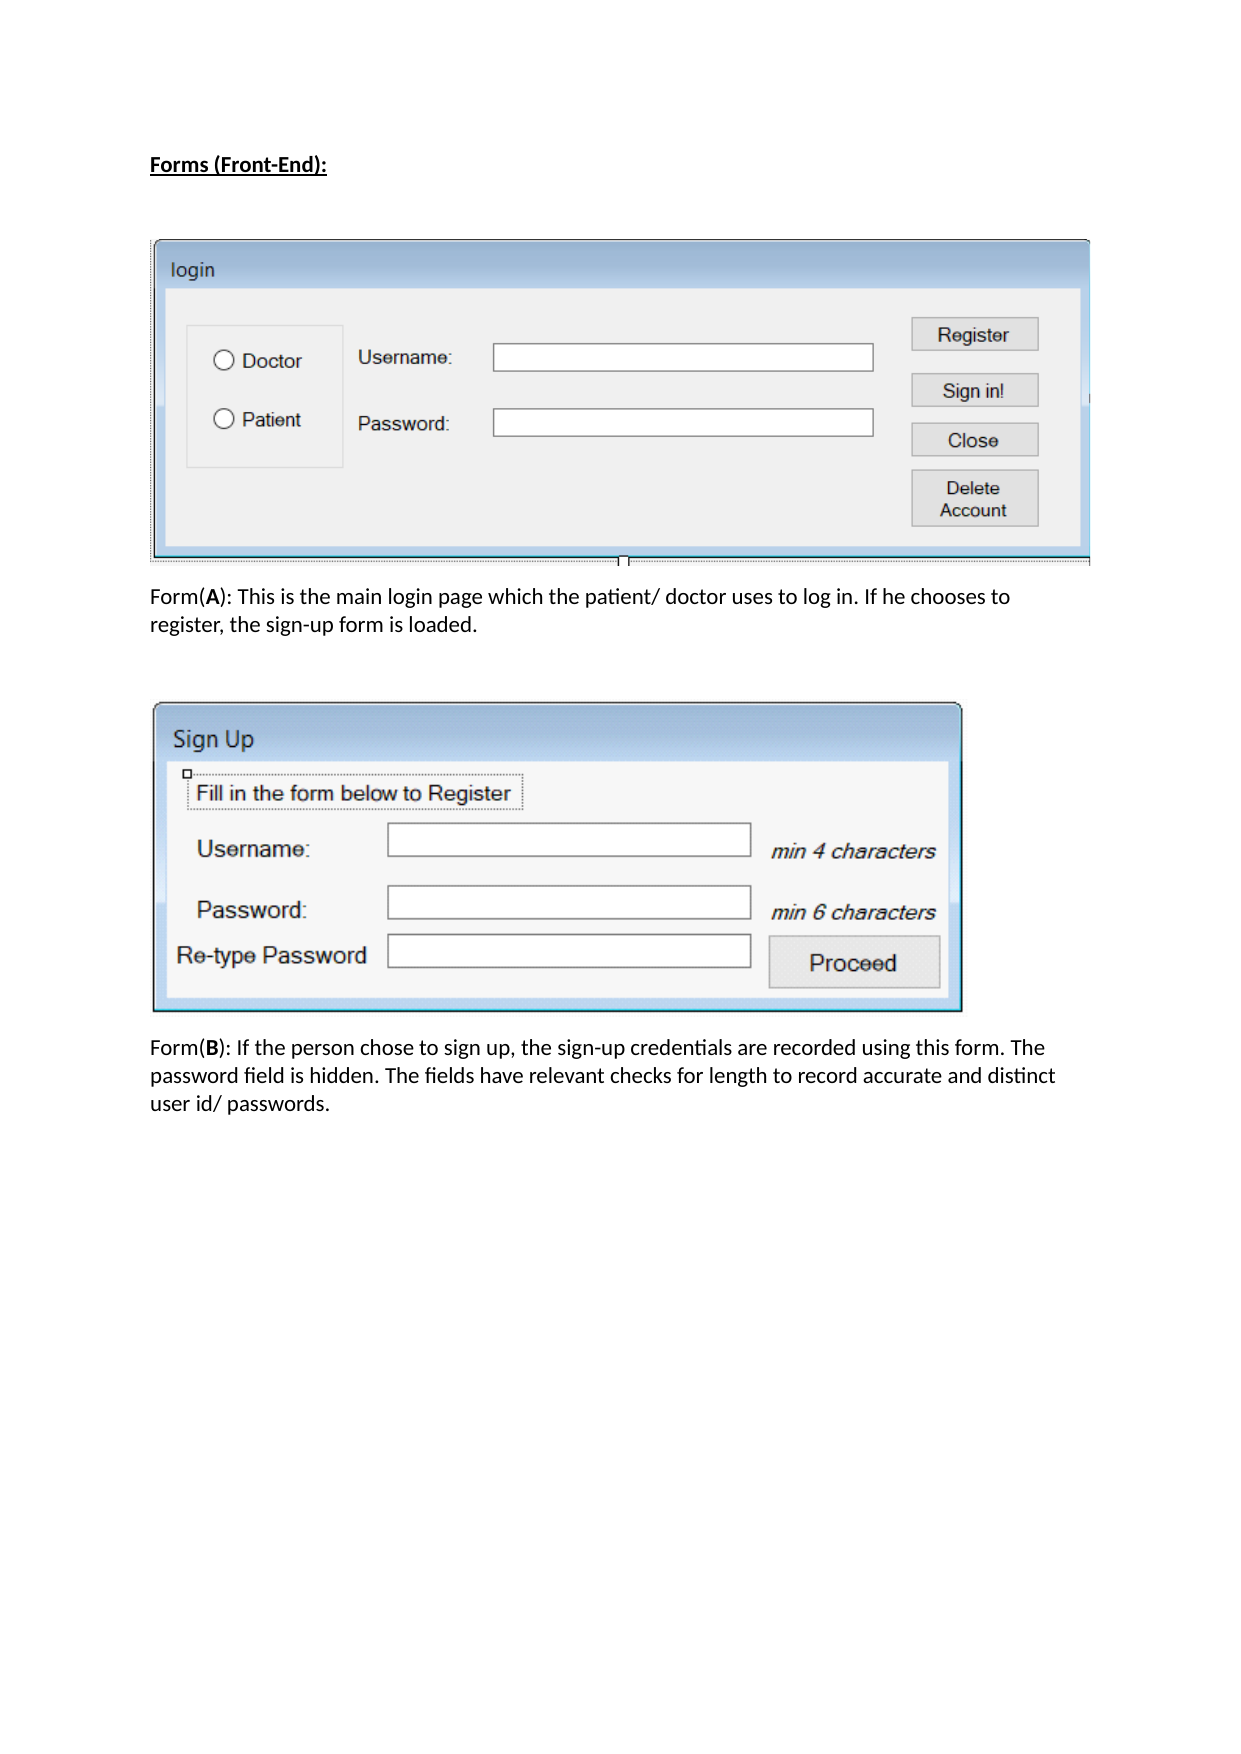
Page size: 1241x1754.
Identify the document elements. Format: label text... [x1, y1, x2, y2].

text Form(B): If the person chose to sign up, the sign-up credentials are recorded using this form. The password field is hidden. The fields have relevant checks for length to record accurate and distinct user id/ passwords. [150, 1033, 1090, 1118]
text Forms (Front-End): [150, 150, 1090, 178]
text Form(A): This is the main login page which the patient/ doctor uses to log in. If he chooses to register, the sign-up form is loaded. [150, 582, 1090, 638]
